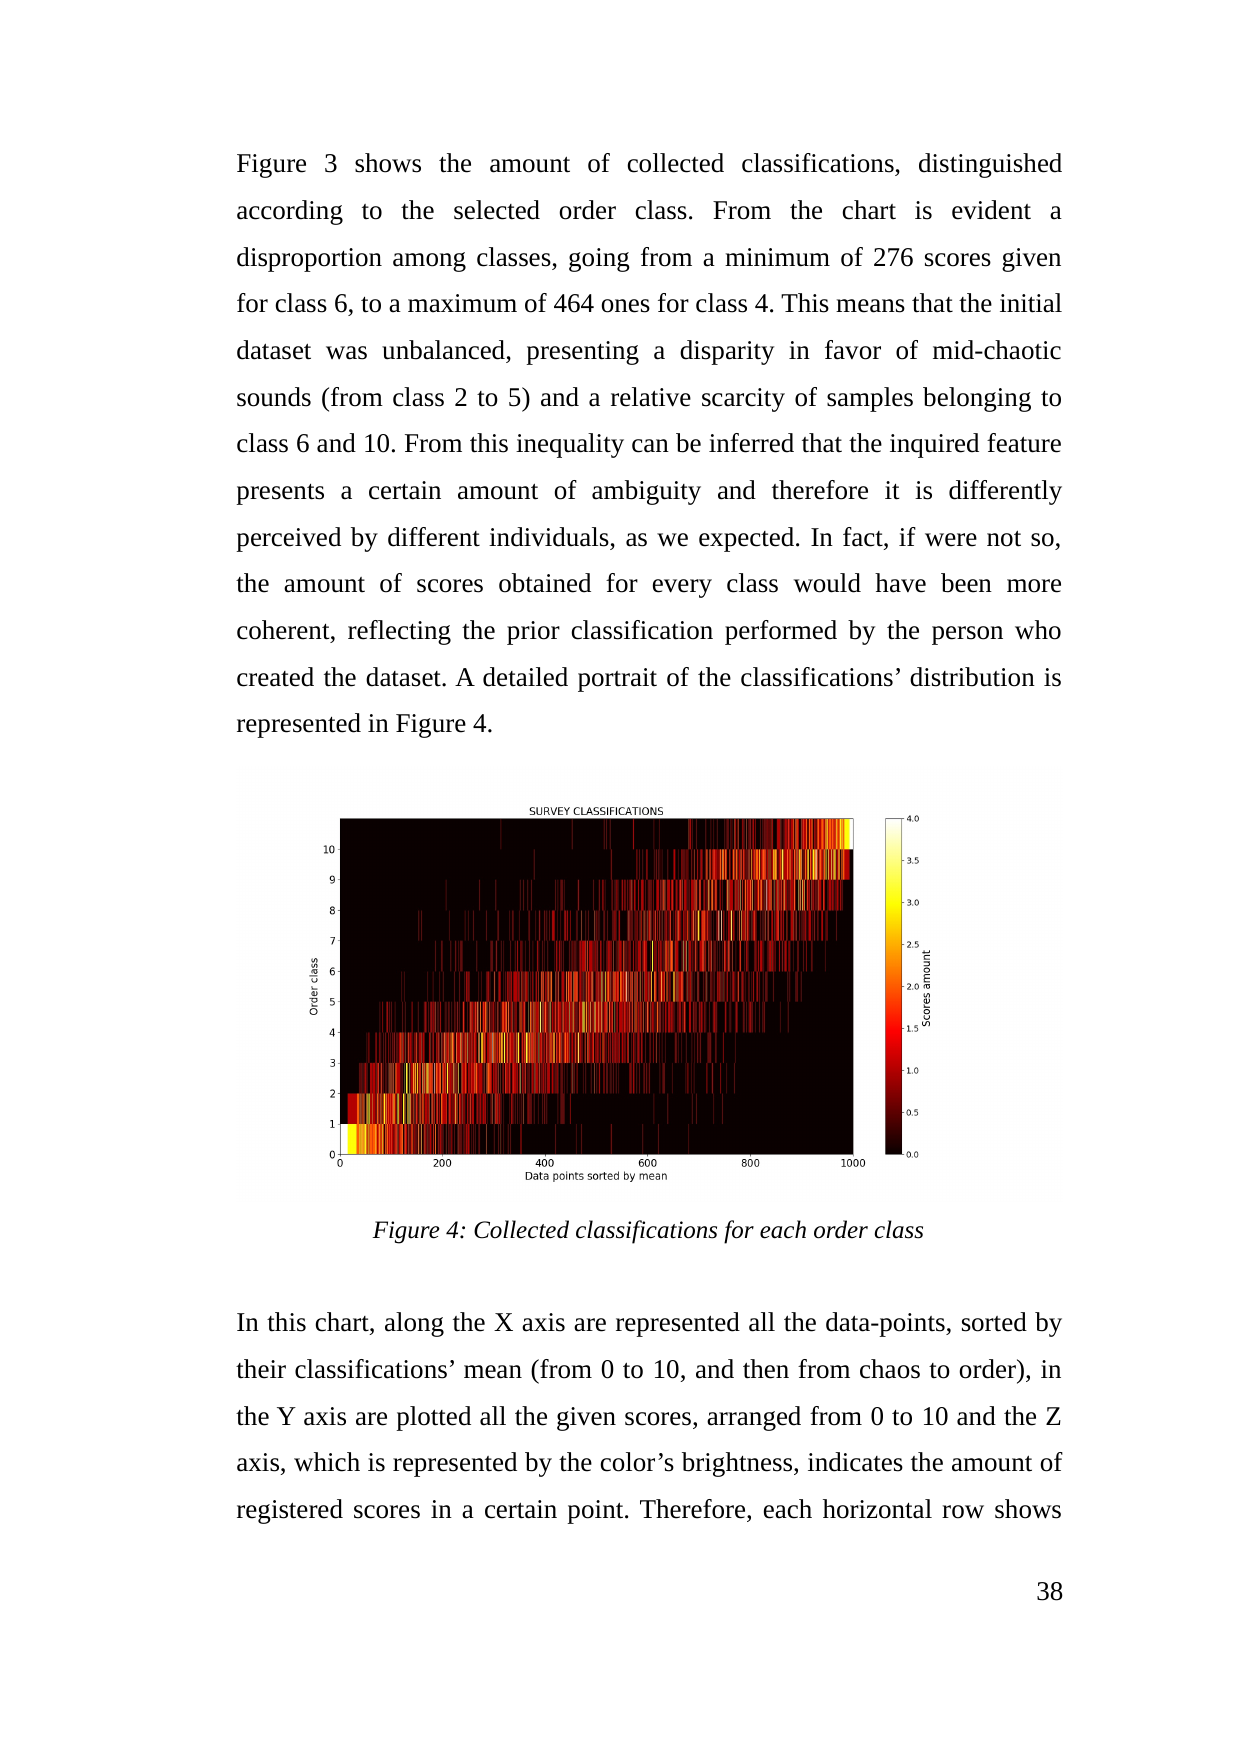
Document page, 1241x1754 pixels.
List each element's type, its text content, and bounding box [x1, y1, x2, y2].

text Figure 3 shows the amount of collected classifications, distinguished according to the selected order class. From the chart is evident a disproportion among classes, going from a minimum of 276 scores given for class 6, to a maximum of 464 ones for class 4. This means that the initial dataset was unbalanced, presenting a disparity in favor of mid-chaotic sounds (from class 2 to 5) and a relative scarcity of samples belonging to class 6 and 10. From this inequality can be inferred that the inquired feature presents a certain amount of ambiguity and therefore it is differently perceived by different individuals, as we expected. In fact, if were not so, the amount of scores obtained for every class would have been more coherent, reflecting the prior classification performed by the person who created the dataset. A detailed portrait of the classifications’ distribution is represented in Figure 4. [236, 148, 1063, 739]
text In this chart, along the X axis are represented all the data-points, sorted by their classifications’ mean (from 0 to 10, and then from chaos to order), in the Y axis are plotted all the given scores, arranged from 0 to 10 and the Z axis, which is represented by the color’s brightness, indicates the amount of registered scores in a certain point. Therefore, each horizontal row shows [236, 1307, 1063, 1524]
text Figure 4: Collected classifications for each order class [236, 1202, 1063, 1244]
picture [236, 766, 1063, 1202]
